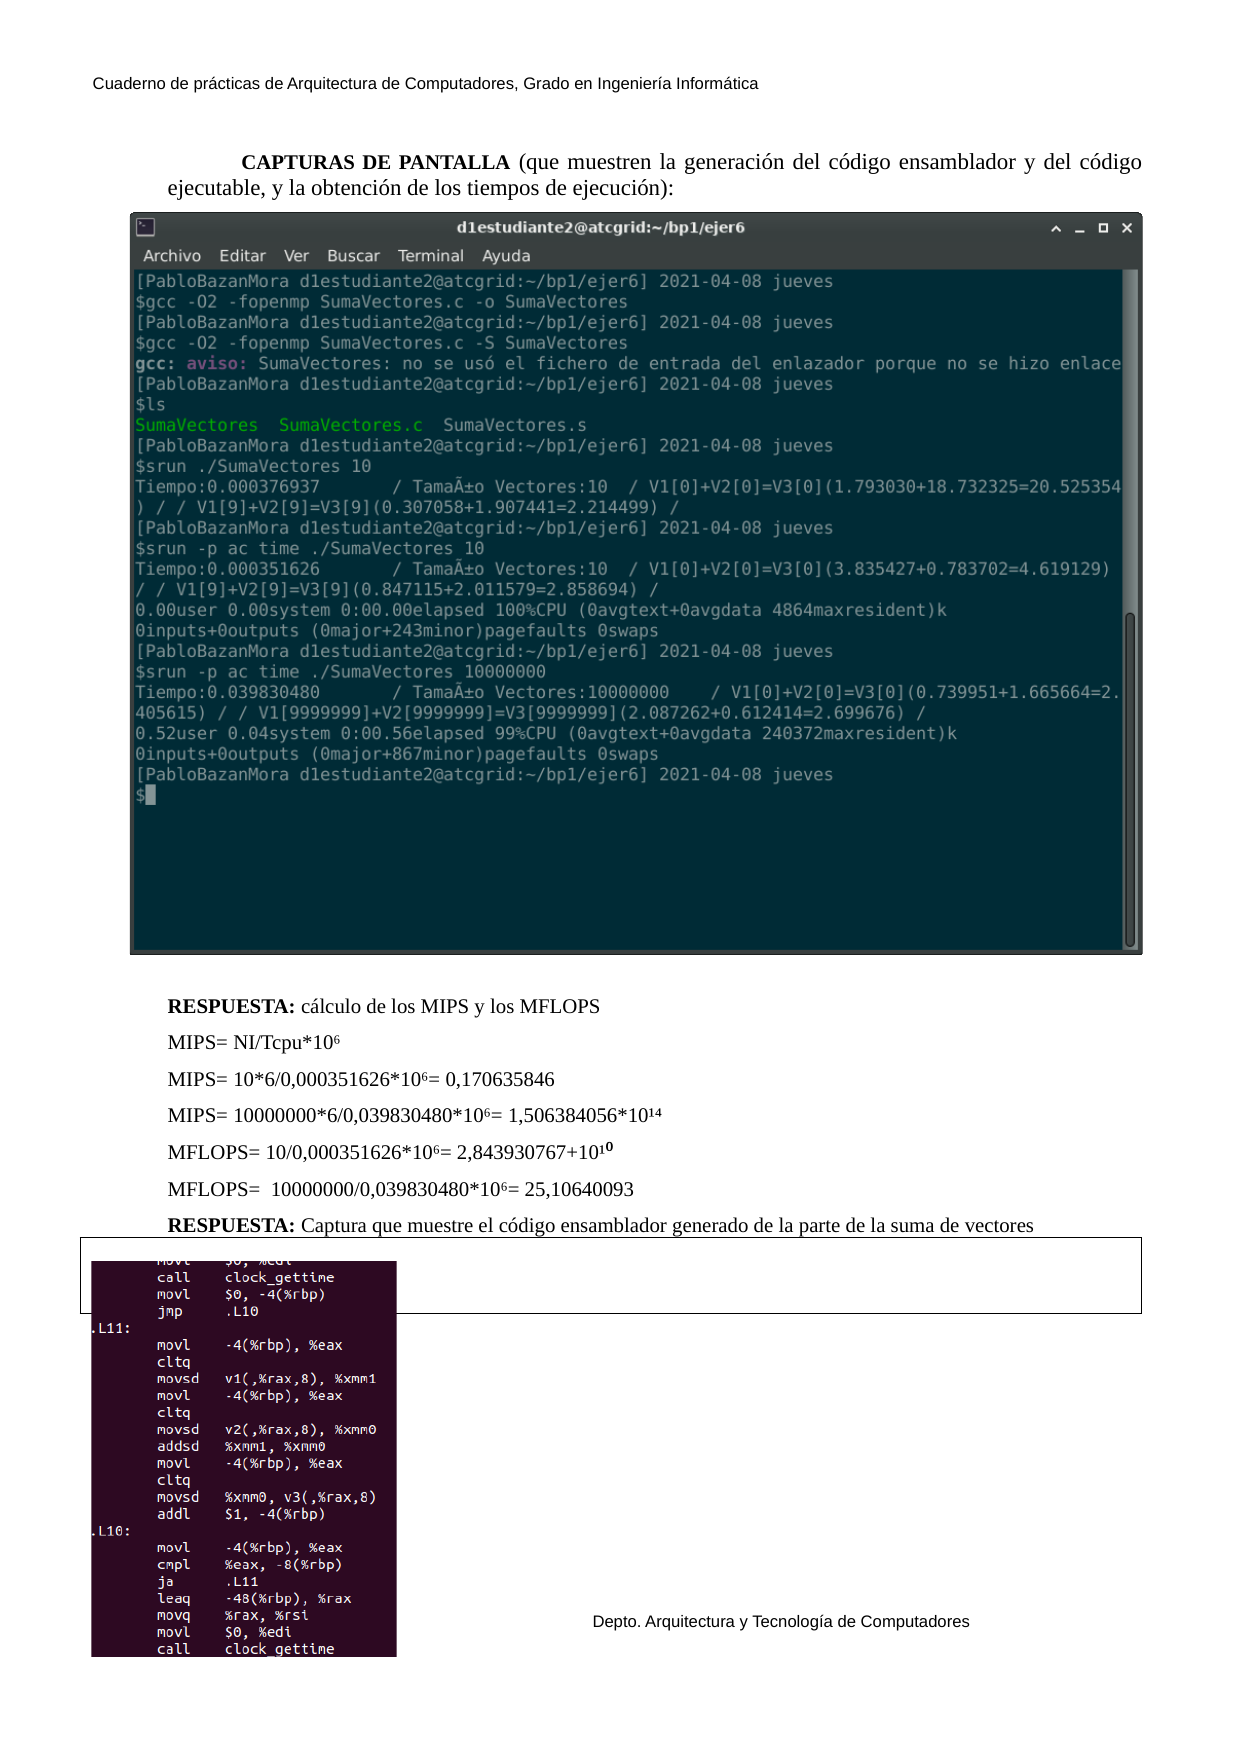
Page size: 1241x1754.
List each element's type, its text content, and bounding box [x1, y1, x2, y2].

text RESPUESTA: cálculo de los MIPS y los MFLOPS [167, 994, 1143, 1018]
text MIPS= 10000000*6/0,039830480*10⁶= 1,506384056*10¹⁴ [167, 1103, 1143, 1127]
list CAPTURAS DE PANTALLA (que muestren la generación del código ensamblador y del código ejecutable, y la obtención de los tiempos de ejecución): [167, 148, 1143, 200]
picture [129, 212, 1143, 955]
picture [91, 1261, 397, 1657]
text MIPS= NI/Tcpu*10⁶ [167, 1030, 1143, 1054]
text MIPS= 10*6/0,000351626*10⁶= 0,170635846 [167, 1067, 1143, 1091]
table_header [81, 1238, 1141, 1313]
text MFLOPS= 10000000/0,039830480*10⁶= 25,10640093 [167, 1176, 1143, 1201]
text MFLOPS= 10/0,000351626*10⁶= 2,843930767+10¹⁰ [167, 1140, 1143, 1164]
text RESPUESTA: Captura que muestre el código ensamblador generado de la parte de la suma de vectores [167, 1213, 1143, 1237]
